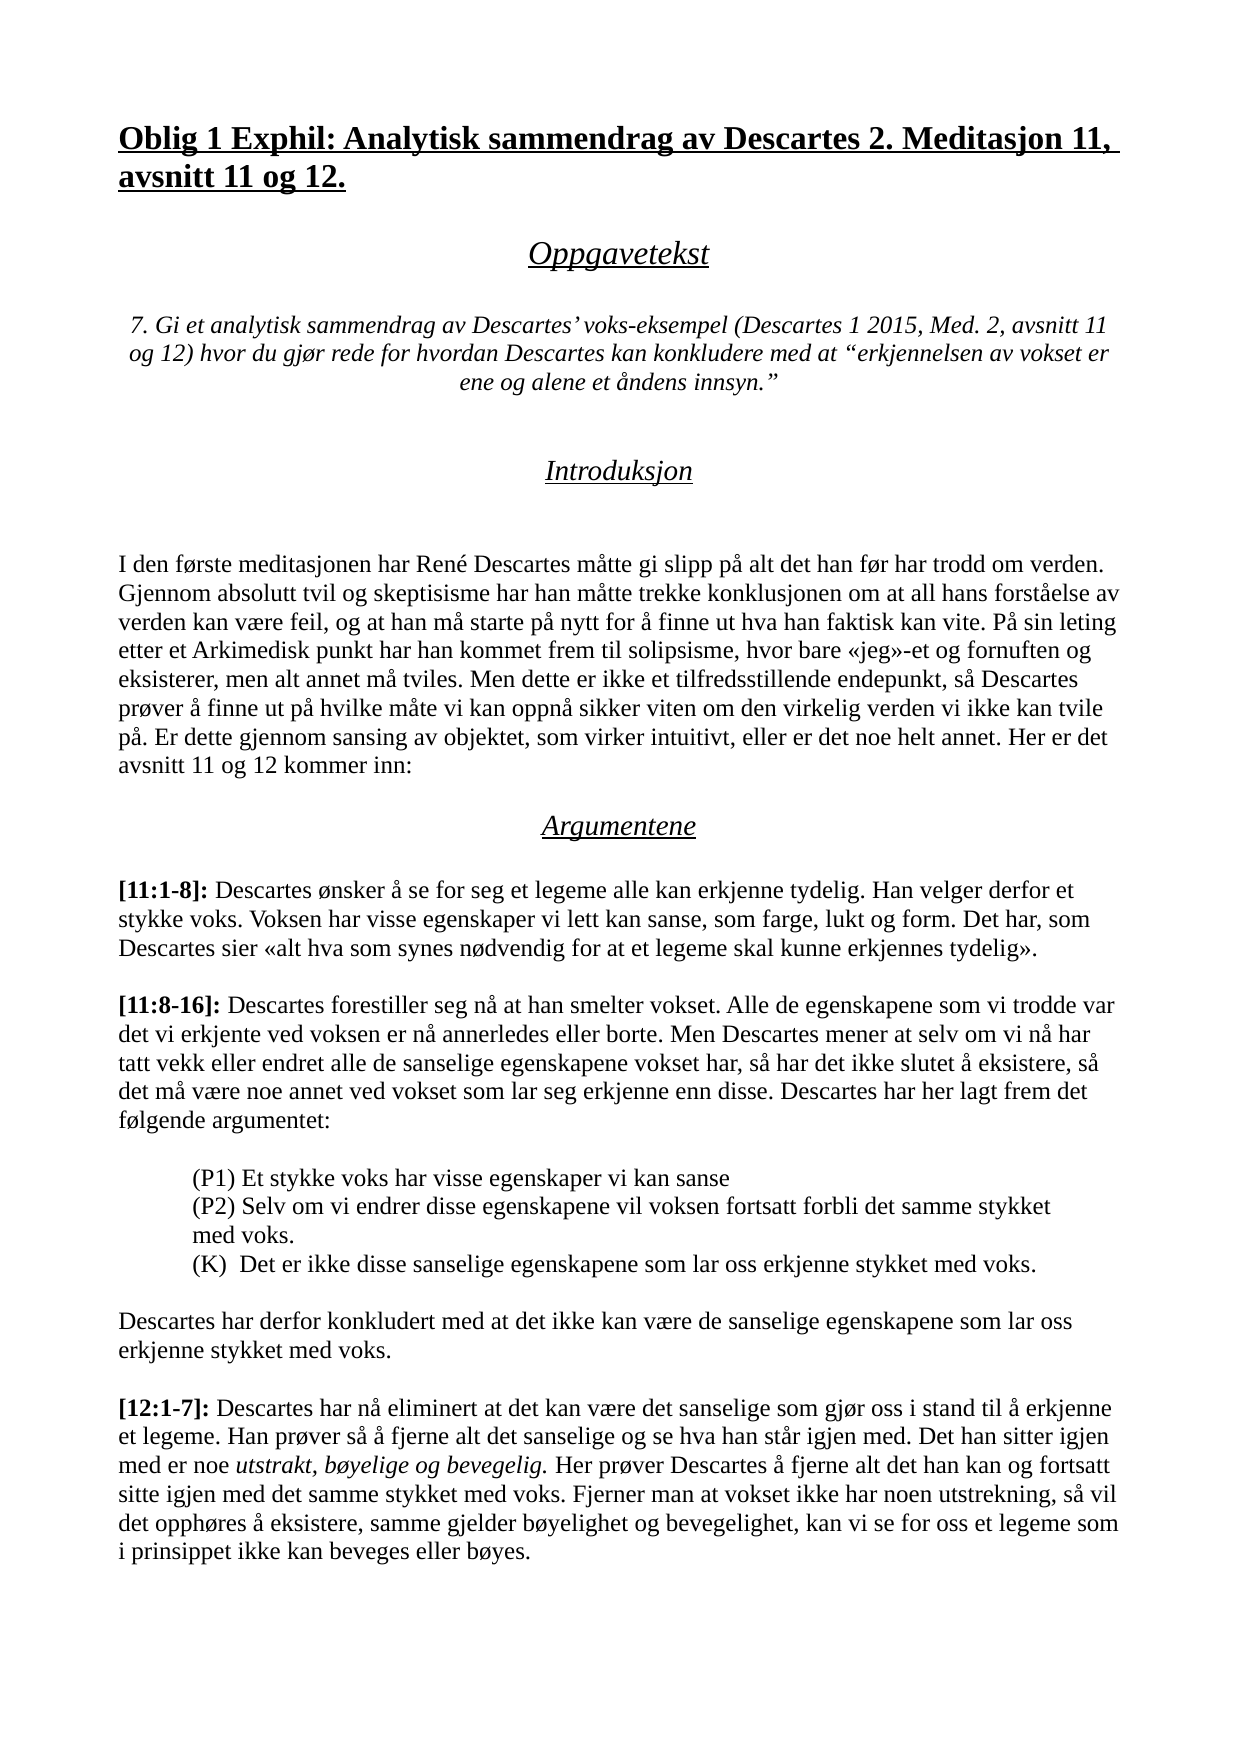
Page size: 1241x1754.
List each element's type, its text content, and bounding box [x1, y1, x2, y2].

text (P2) Selv om vi endrer disse egenskapene vil voksen fortsatt forbli det samme stykket med voks. [192, 1191, 1122, 1249]
text (P1) Et stykke voks har visse egenskaper vi kan sanse [192, 1163, 1122, 1191]
text Argumentene [118, 808, 1122, 842]
text [11:8-16]: Descartes forestiller seg nå at han smelter vokset. Alle de egenskapene som vi trodde var det vi erkjente ved voksen er nå annerledes eller borte. Men Descartes mener at selv om vi nå har tatt vekk eller endret alle de sanselige egenskapene vokset har, så har det ikke slutet å eksistere, så det må være noe annet ved vokset som lar seg erkjenne enn disse. Descartes har her lagt frem det følgende argumentet: [118, 990, 1122, 1134]
text Oblig 1 Exphil: Analytisk sammendrag av Descartes 2. Meditasjon 11, avsnitt 11 og 12. [118, 118, 1122, 195]
text [11:1-8]: Descartes ønsker å se for seg et legeme alle kan erkjenne tydelig. Han velger derfor et stykke voks. Voksen har visse egenskaper vi lett kan sanse, som farge, lukt og form. Det har, som Descartes sier «alt hva som synes nødvendig for at et legeme skal kunne erkjennes tydelig». [118, 875, 1122, 961]
text Introduksjon [118, 453, 1122, 487]
text Oppgavetekst [118, 233, 1122, 271]
text Descartes har derfor konkludert med at det ikke kan være de sanselige egenskapene som lar oss erkjenne stykket med voks. [118, 1306, 1122, 1364]
text [12:1-7]: Descartes har nå eliminert at det kan være det sanselige som gjør oss i stand til å erkjenne et legeme. Han prøver så å fjerne alt det sanselige og se hva han står igjen med. Det han sitter igjen med er noe utstrakt, bøyelige og bevegelig. Her prøver Descartes å fjerne alt det han kan og fortsatt sitte igjen med det samme stykket med voks. Fjerner man at vokset ikke har noen utstrekning, så vil det opphøres å eksistere, samme gjelder bøyelighet og bevegelighet, kan vi se for oss et legeme som i prinsippet ikke kan beveges eller bøyes. [118, 1393, 1122, 1565]
text (K) Det er ikke disse sanselige egenskapene som lar oss erkjenne stykket med voks. [192, 1249, 1122, 1278]
text 7. Gi et analytisk sammendrag av Descartes’ voks-eksempel (Descartes 1 2015, Med. 2, avsnitt 11 og 12) hvor du gjør rede for hvordan Descartes kan konkludere med at “erkjennelsen av vokset er ene og alene et åndens innsyn.” [118, 310, 1122, 396]
text I den første meditasjonen har René Descartes måtte gi slipp på alt det han før har trodd om verden. Gjennom absolutt tvil og skeptisisme har han måtte trekke konklusjonen om at all hans forståelse av verden kan være feil, og at han må starte på nytt for å finne ut hva han faktisk kan vite. På sin leting etter et Arkimedisk punkt har han kommet frem til solipsisme, hvor bare «jeg»-et og fornuften og eksisterer, men alt annet må tviles. Men dette er ikke et tilfredsstillende endepunkt, så Descartes prøver å finne ut på hvilke måte vi kan oppnå sikker viten om den virkelig verden vi ikke kan tvile på. Er dette gjennom sansing av objektet, som virker intuitivt, eller er det noe helt annet. Her er det avsnitt 11 og 12 kommer inn: [118, 549, 1122, 779]
